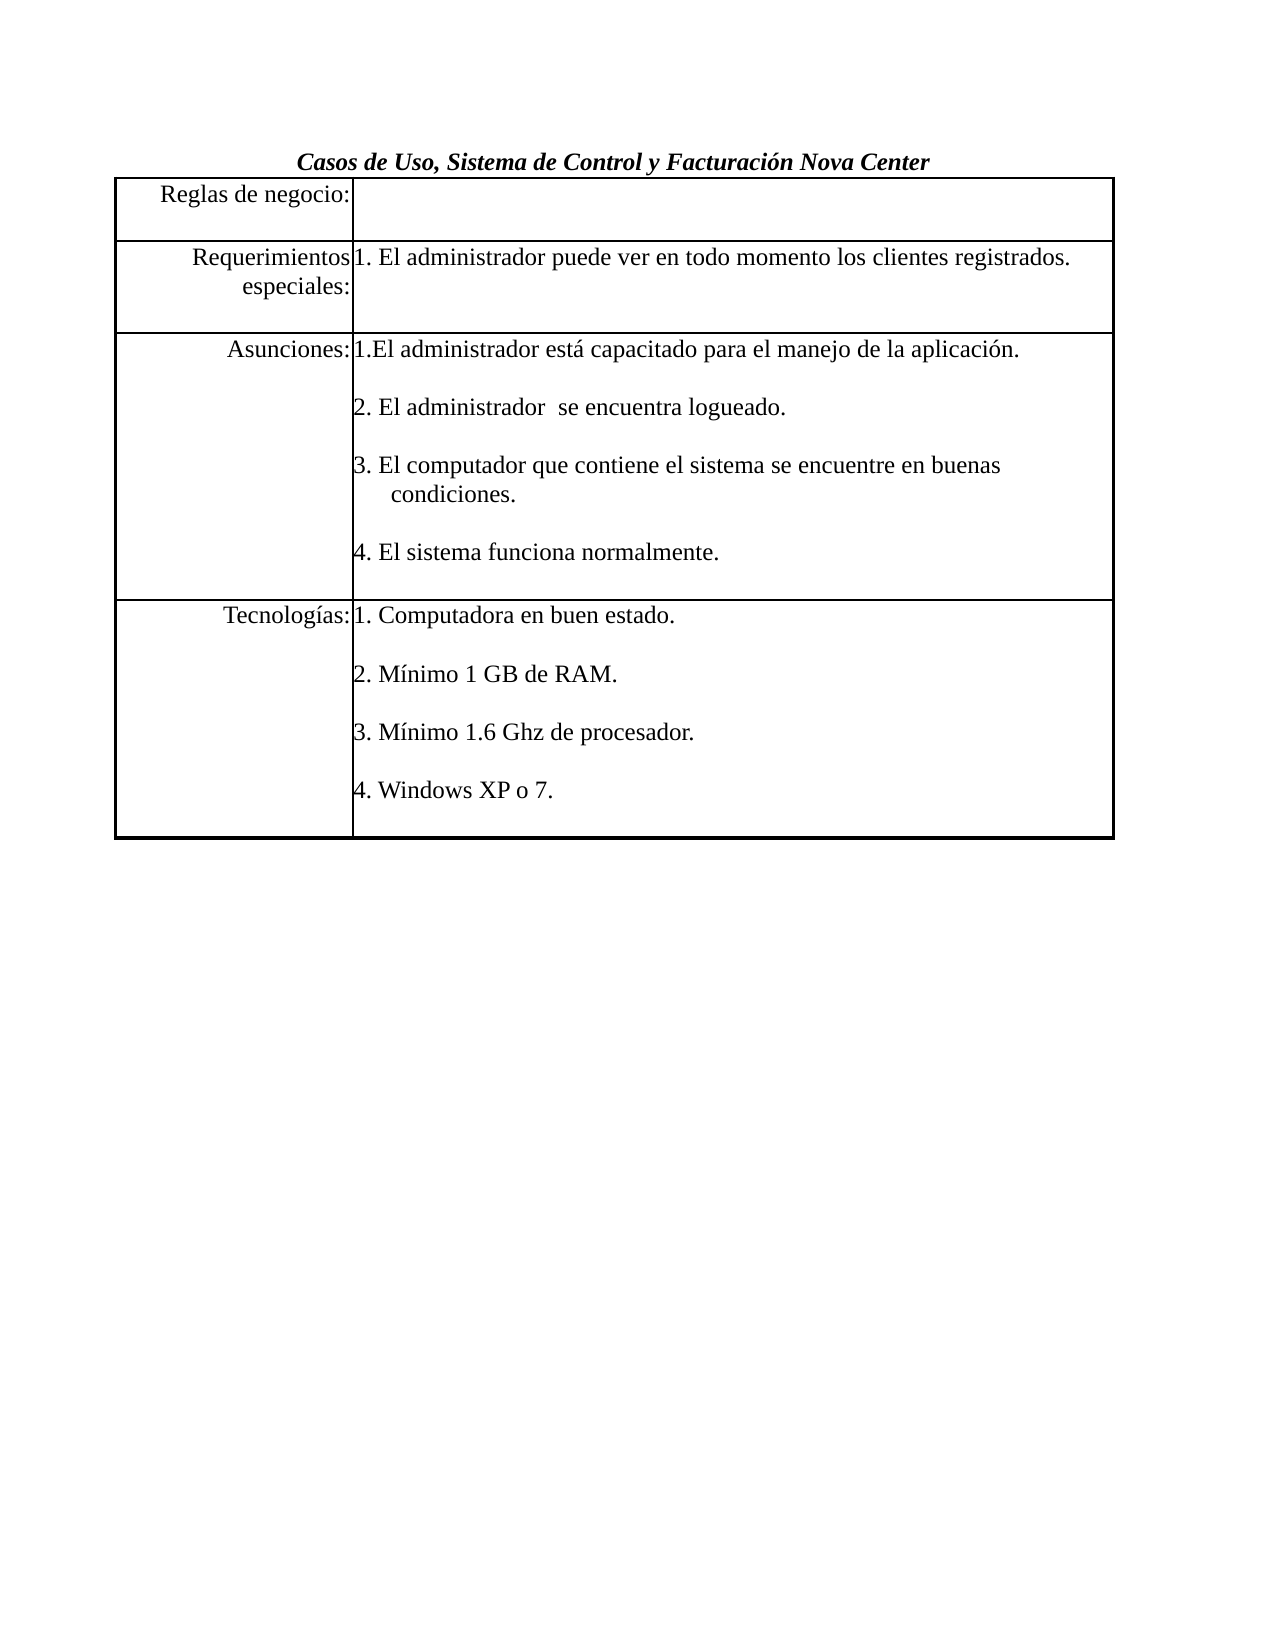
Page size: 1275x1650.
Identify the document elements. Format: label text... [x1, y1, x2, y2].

table_cell Tecnologías: [117, 601, 352, 836]
table_cell Asunciones: [117, 334, 352, 598]
table_cell 1. Computadora en buen estado. 2. Mínimo 1 GB de RAM. 3. Mínimo 1.6 Ghz de procesador. 4. Windows XP o 7. [354, 601, 1112, 836]
table_cell Reglas de negocio: [117, 179, 352, 240]
table_cell 1. El administrador puede ver en todo momento los clientes registrados. [354, 242, 1112, 332]
table_cell 1.El administrador está capacitado para el manejo de la aplicación. 2. El administrador se encuentra logueado. 3. El computador que contiene el sistema se encuentre en buenas condiciones. 4. El sistema funciona normalmente. [354, 334, 1112, 598]
table_cell Requerimientos especiales: [117, 242, 352, 332]
table_cell [354, 179, 1112, 240]
